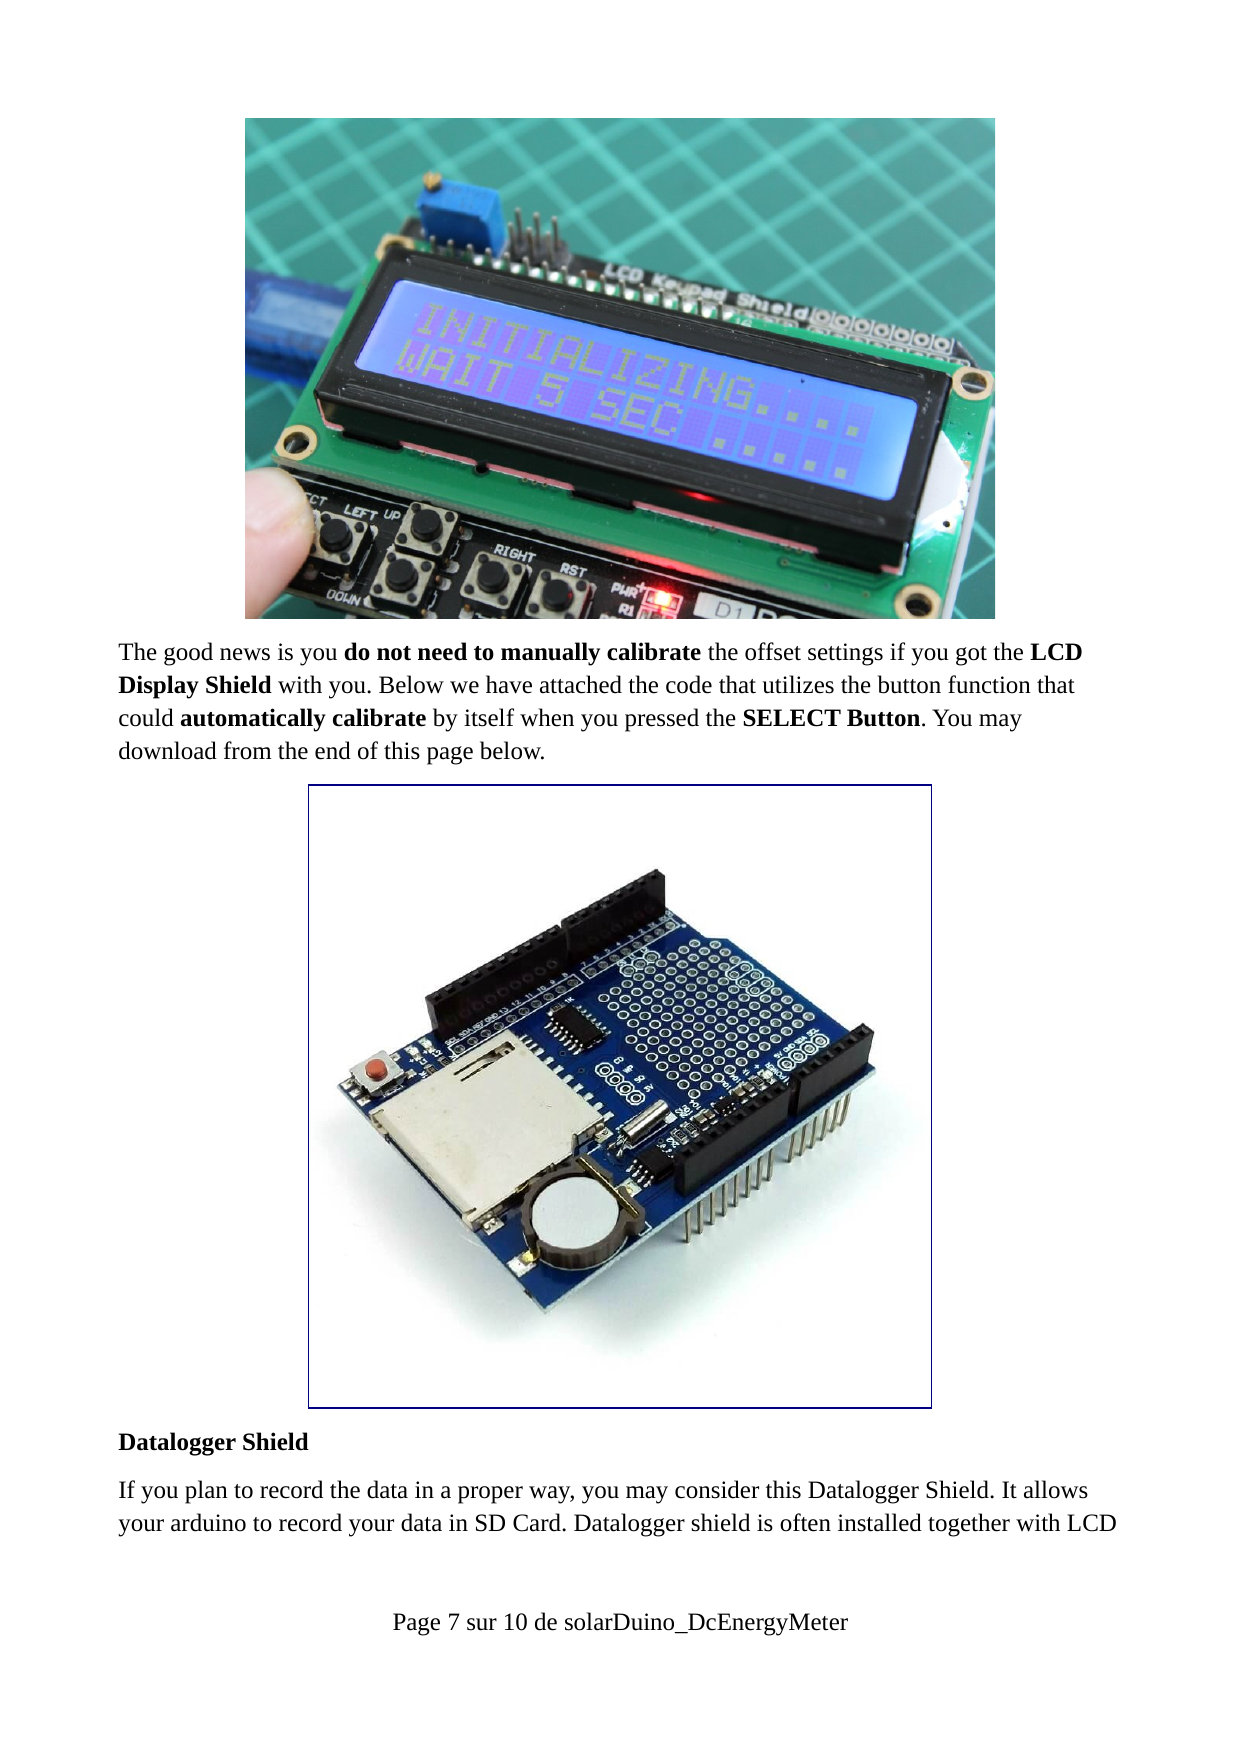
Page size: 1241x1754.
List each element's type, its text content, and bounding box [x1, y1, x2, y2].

text The good news is you do not need to manually calibrate the offset settings if you got the LCD Display Shield with you. Below we have attached the code that utilizes the button function that could automatically calibrate by itself when you pressed the SELECT Button. You may download from the end of this page below. [118, 637, 1122, 765]
picture [309, 786, 931, 1407]
picture [245, 118, 995, 619]
text If you plan to record the data in a proper way, you may consider this Datalogger Shield. It allows your arduino to record your data in SD Card. Datalogger shield is often installed together with LCD [118, 1475, 1122, 1537]
text Datalogger Shield [118, 1427, 1122, 1456]
